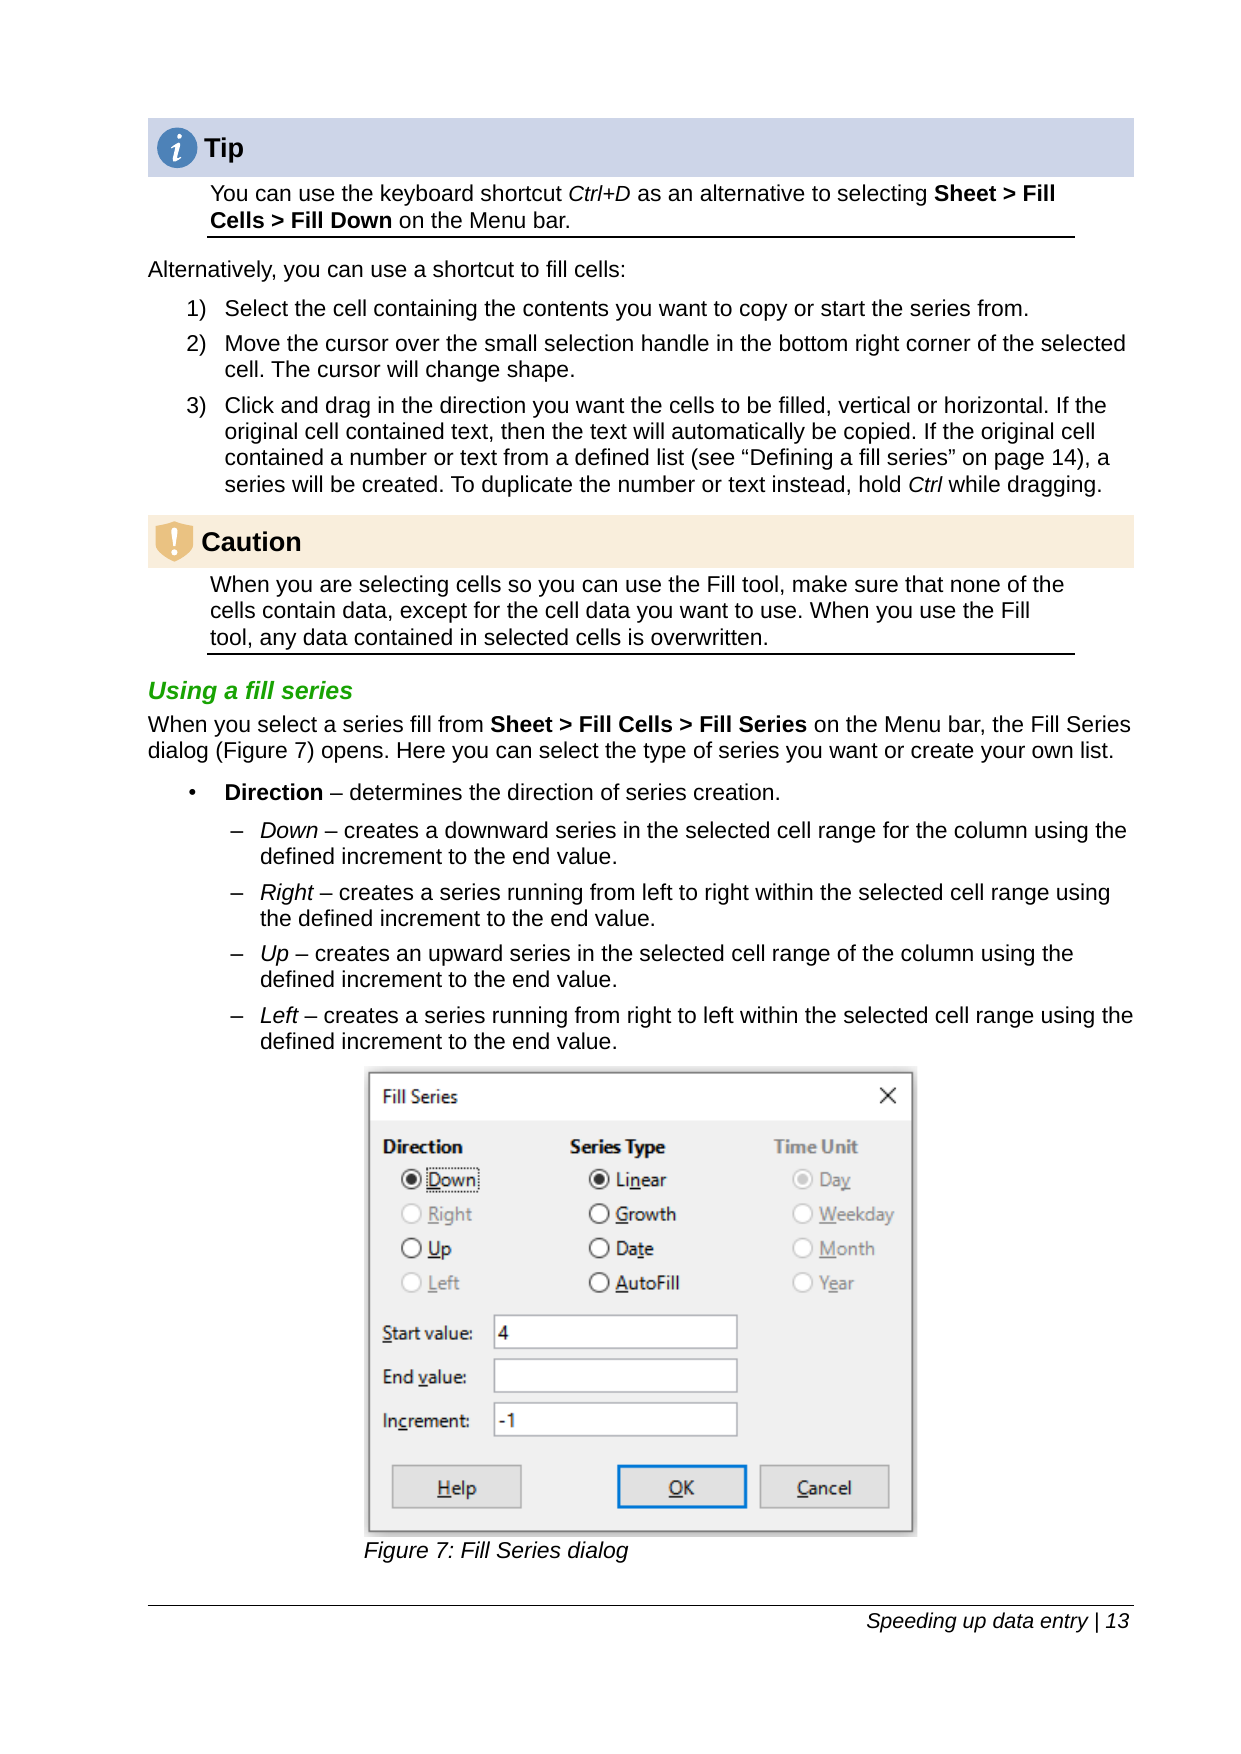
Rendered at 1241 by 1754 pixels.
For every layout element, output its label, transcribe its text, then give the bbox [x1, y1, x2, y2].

subtitle Caution [148, 515, 1134, 568]
list Direction – determines the direction of series creation. [185, 776, 1134, 808]
picture [364, 1066, 918, 1537]
list Right – creates a series running from left to right within the selected cell range using the defined increment to the end value. [230, 878, 1134, 931]
text Alternatively, you can use a shortcut to fill cells: [148, 256, 1134, 282]
subtitle Tip [148, 118, 1134, 177]
text When you are selecting cells so you can use the Fill tool, make sure that none of the cells contain data, except for the cell data you want to use. When you use the Fill tool, any data contained in selected cells is overwritten. [207, 568, 1075, 653]
text Figure 7: Fill Series dialog [364, 1537, 918, 1563]
subtitle Using a fill series [148, 676, 1134, 705]
list Up – creates an upward series in the selected cell range of the column using the defined increment to the end value. [230, 940, 1134, 993]
list Select the cell containing the contents you want to copy or start the series from. [207, 295, 1134, 321]
list Move the cursor over the small selection handle in the bottom right corner of the selected cell. The cursor will change shape. [207, 330, 1134, 383]
list Click and drag in the direction you want the cells to be filled, vertical or horizontal. If the original cell contained text, then the text will automatically be copied. If the original cell contained a number or text from a defined list (see “Defining a fill series” on page 14), a series will be created. To duplicate the number or text instead, hold Ctrl while dragging. [207, 392, 1134, 497]
list Left – creates a series running from right to left within the selected cell range using the defined increment to the end value. [230, 1002, 1134, 1054]
list Down – creates a downward series in the selected cell range for the column using the defined increment to the end value. [230, 817, 1134, 869]
text You can use the keyboard shortcut Ctrl+D as an alternative to selecting Sheet > Fill Cells > Fill Down on the Menu bar. [207, 177, 1075, 236]
text When you select a series fill from Sheet > Fill Cells > Fill Series on the Menu bar, the Fill Series dialog (Figure 7) opens. Here you can select the type of series you want or create your own list. [148, 711, 1134, 763]
